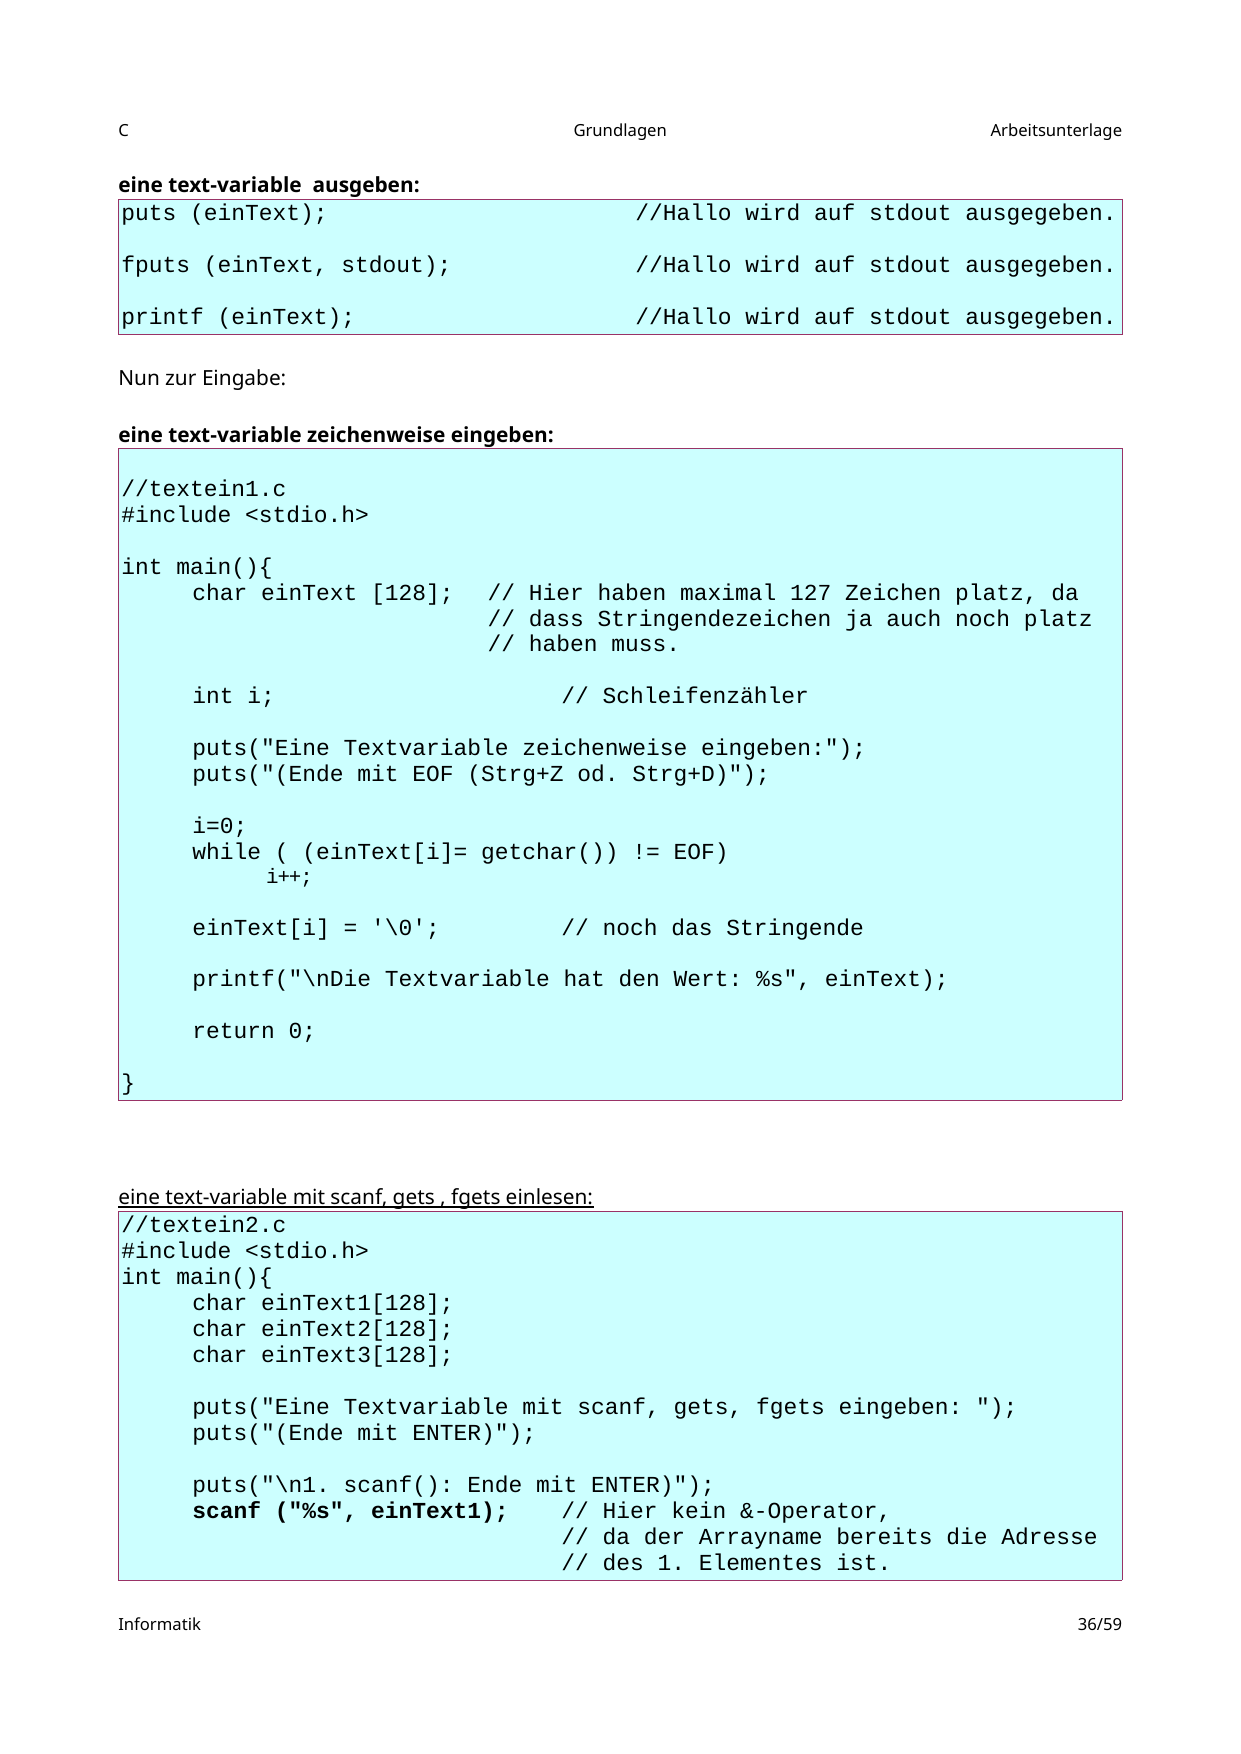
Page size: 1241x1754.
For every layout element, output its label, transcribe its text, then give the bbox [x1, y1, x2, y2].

text puts("(Ende mit ENTER)"); [119, 1418, 1122, 1444]
text char einText3[128]; [119, 1340, 1122, 1366]
text #include <stdio.h> [119, 1237, 1122, 1263]
text while ( (einText[i]= getchar()) != EOF) [119, 837, 1122, 863]
text i=0; [119, 811, 1122, 837]
text int main(){ [119, 1263, 1122, 1288]
text puts("Eine Textvariable mit scanf, gets, fgets eingeben: "); [119, 1392, 1122, 1418]
text //textein2.c [119, 1212, 1122, 1237]
text eine text-variable ausgeben: [118, 170, 1122, 199]
text char einText1[128]; [119, 1288, 1122, 1314]
text puts (einText); //Hallo wird auf stdout ausgegeben. [119, 200, 1122, 225]
text int main(){ [119, 552, 1122, 578]
text // dass Stringendezeichen ja auch noch platz [119, 604, 1122, 630]
text eine text-variable zeichenweise eingeben: [118, 420, 1122, 448]
text eine text-variable mit scanf, gets , fgets einlesen: [118, 1182, 1122, 1211]
text // haben muss. [119, 630, 1122, 656]
text scanf ("%s", einText1); // Hier kein &-Operator, [119, 1496, 1122, 1522]
text int i; // Schleifenzähler [119, 682, 1122, 708]
text char einText2[128]; [119, 1314, 1122, 1340]
text // des 1. Elementes ist. [119, 1548, 1122, 1580]
text i++; [119, 863, 1122, 887]
text puts("(Ende mit EOF (Strg+Z od. Strg+D)"); [119, 759, 1122, 785]
text printf("\nDie Textvariable hat den Wert: %s", einText); [119, 965, 1122, 991]
text Nun zur Eingabe: [118, 363, 1122, 391]
text // da der Arrayname bereits die Adresse [119, 1522, 1122, 1548]
text return 0; [119, 1017, 1122, 1042]
text char einText [128]; // Hier haben maximal 127 Zeichen platz, da [119, 578, 1122, 604]
text } [119, 1068, 1122, 1100]
text puts("\n1. scanf(): Ende mit ENTER)"); [119, 1470, 1122, 1496]
text //textein1.c #include <stdio.h> [119, 449, 1122, 526]
text printf (einText); //Hallo wird auf stdout ausgegeben. [119, 302, 1122, 334]
text fputs (einText, stdout); //Hallo wird auf stdout ausgegeben. [119, 251, 1122, 277]
text einText[i] = '\0'; // noch das Stringende [119, 913, 1122, 939]
text puts("Eine Textvariable zeichenweise eingeben:"); [119, 733, 1122, 759]
